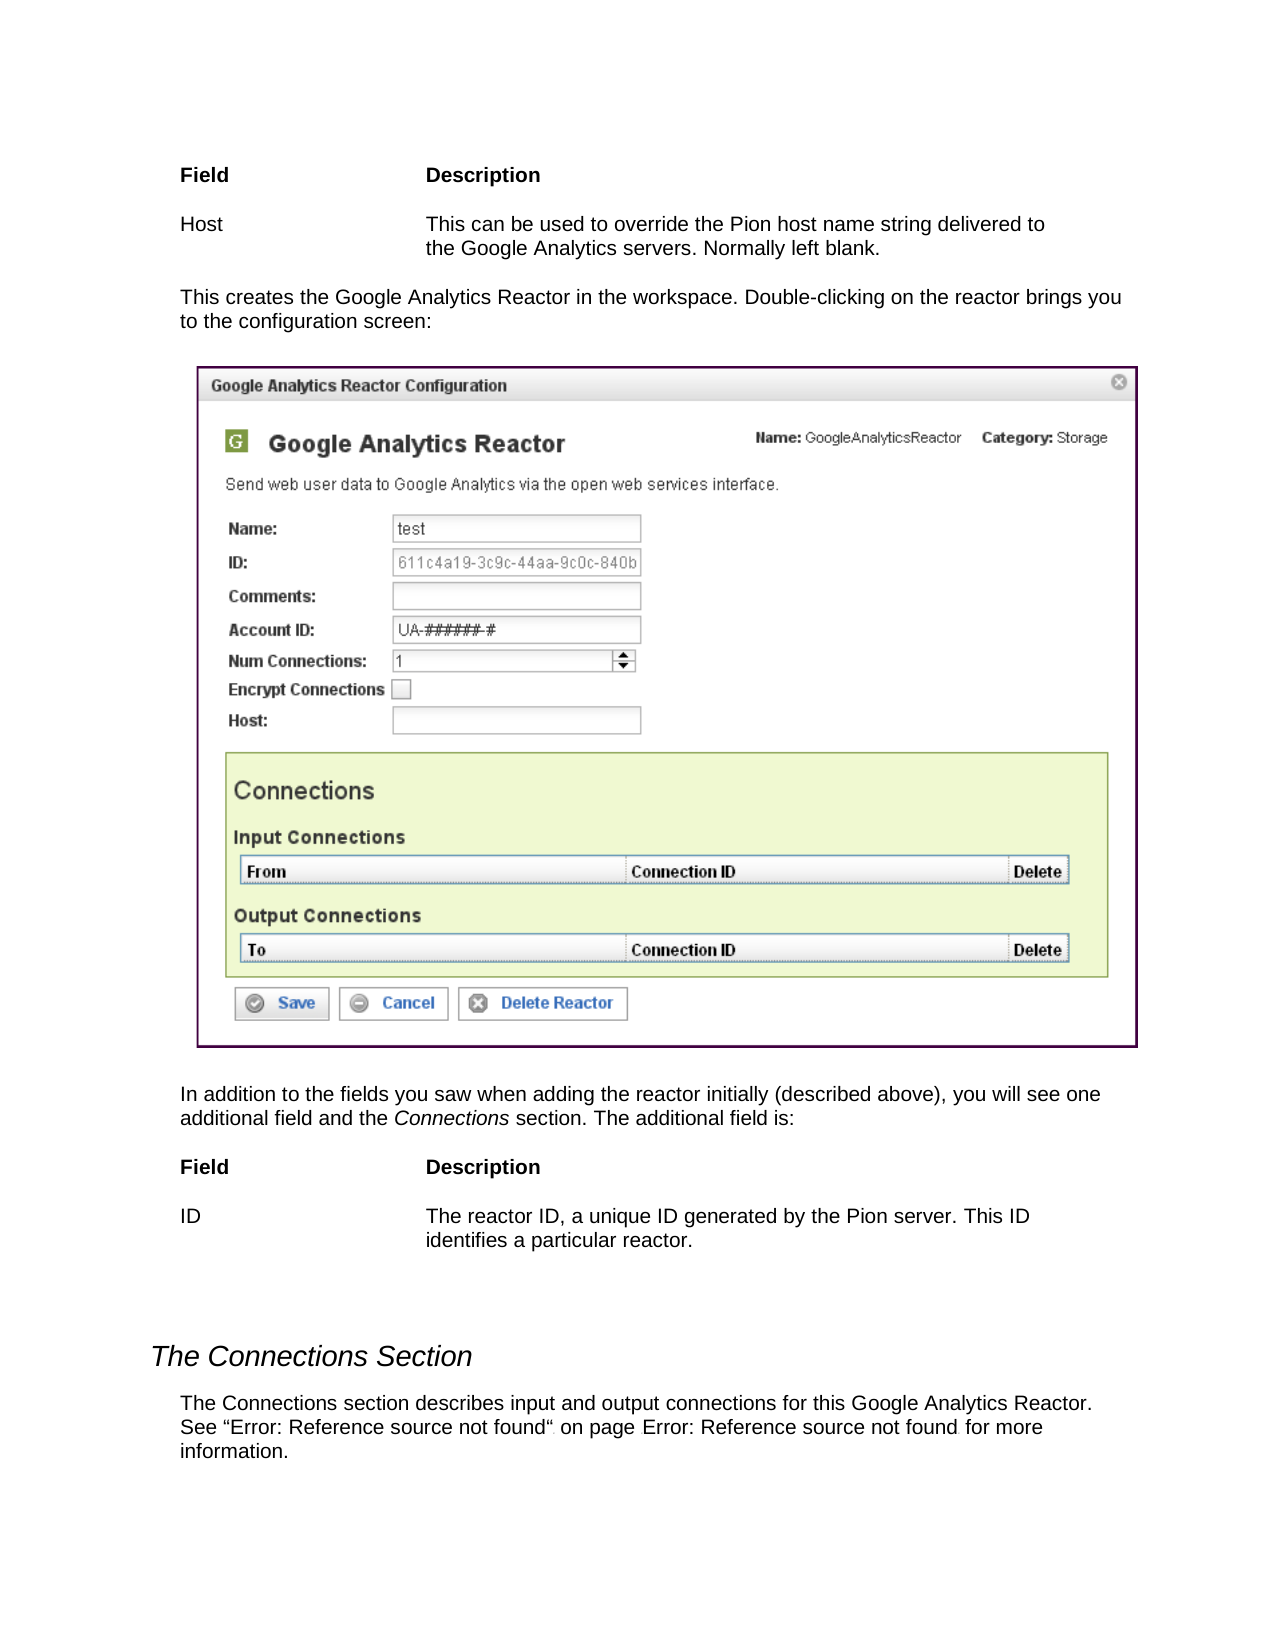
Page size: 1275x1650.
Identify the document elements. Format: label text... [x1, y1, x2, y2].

subtitle The Connections Section [150, 1339, 1125, 1372]
table_header Description [384, 1143, 1061, 1191]
table_cell Host [139, 199, 384, 272]
text This creates the Google Analytics Reactor in the workspace. Double-clicking on the reactor brings you to the configuration screen: [180, 285, 1125, 333]
picture [196, 366, 1138, 1048]
table_header Field [139, 150, 384, 199]
table_cell The reactor ID, a unique ID generated by the Pion server. This ID identifies a particular reactor. [384, 1191, 1061, 1264]
table_cell ID [139, 1191, 384, 1264]
text The Connections section describes input and output connections for this Google Analytics Reactor. See “Error: Reference source not found“X on page XError: Reference source not foundX for more information. [180, 1391, 1125, 1463]
table_header Field [139, 1143, 384, 1191]
table_cell This can be used to override the Pion host name string delivered to the Google Analytics servers. Normally left blank. [384, 199, 1061, 272]
table_header Description [384, 150, 1061, 199]
text In addition to the fields you saw when adding the reactor initially (described above), you will see one additional field and the Connections section. The additional field is: [180, 1082, 1125, 1130]
